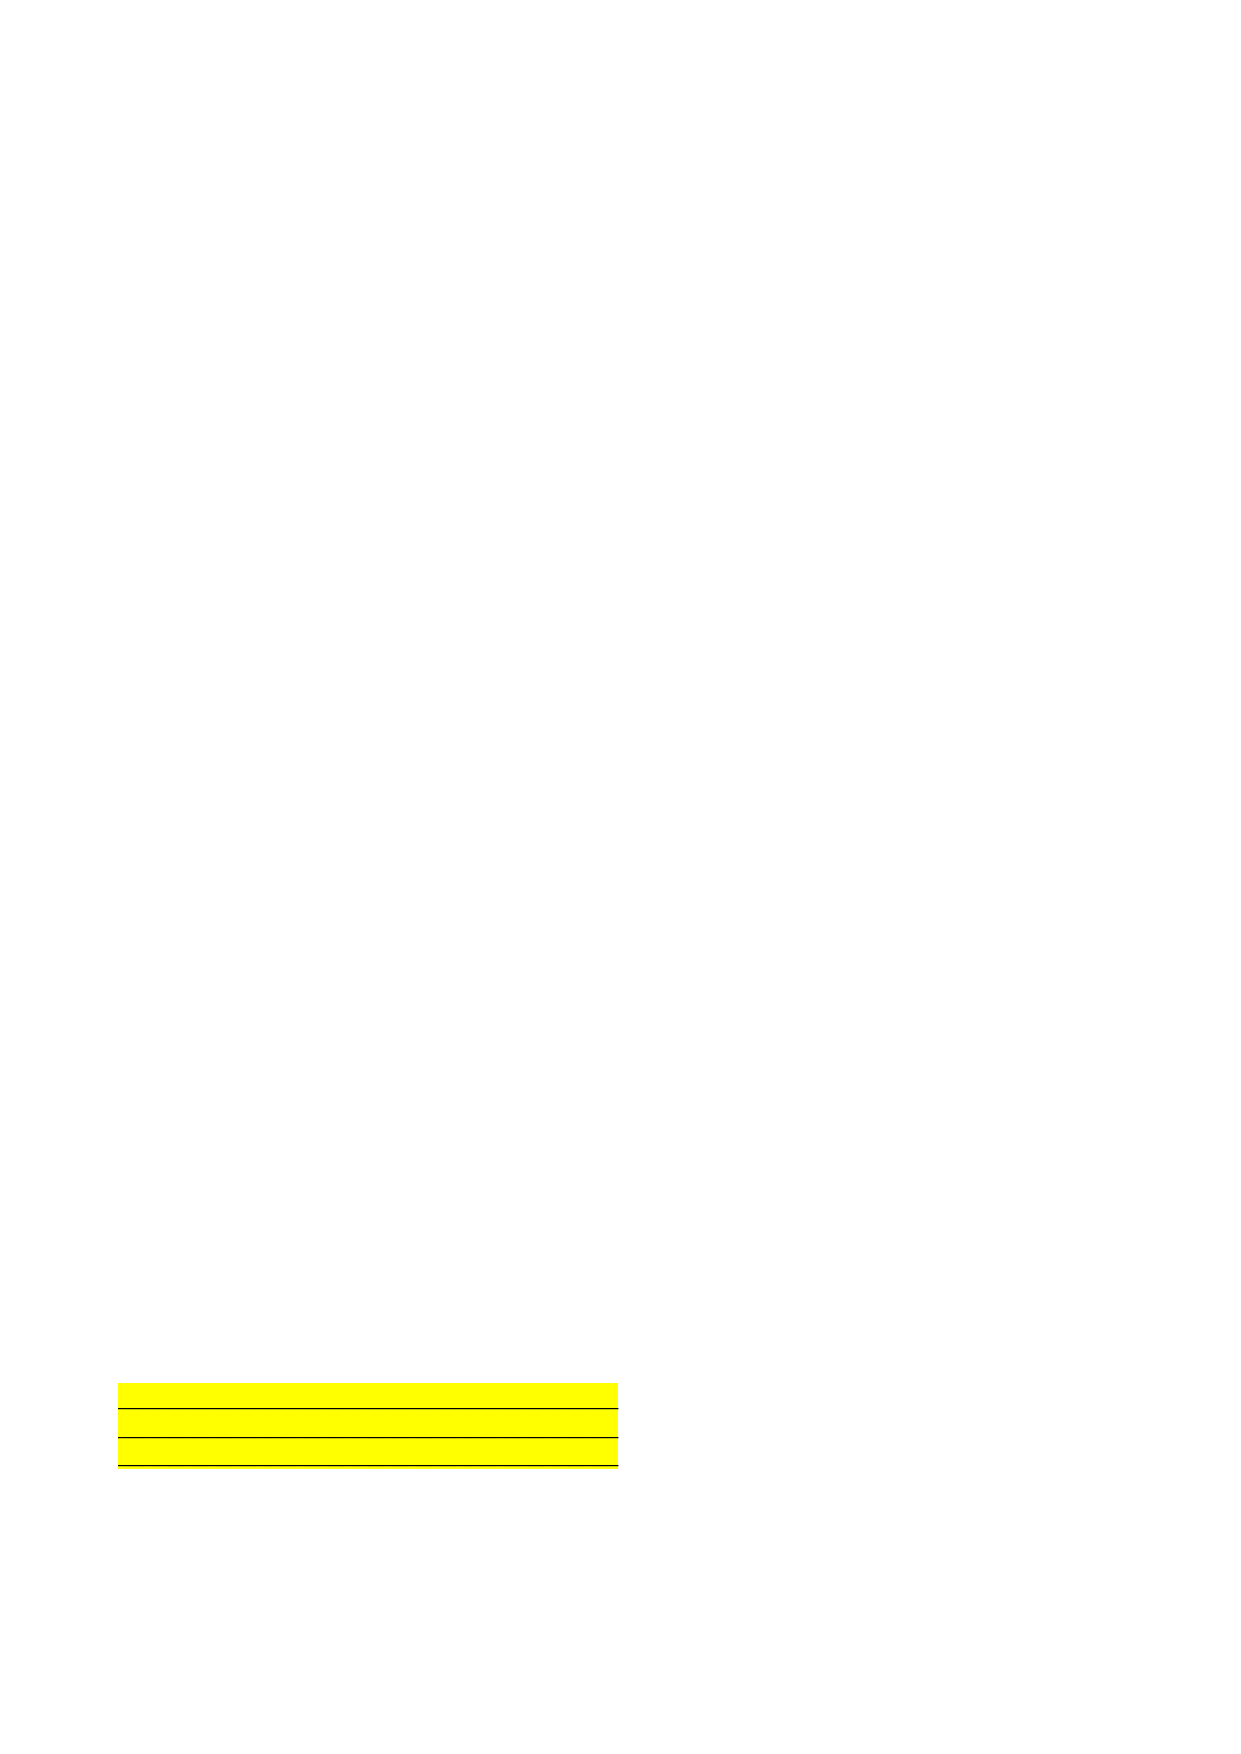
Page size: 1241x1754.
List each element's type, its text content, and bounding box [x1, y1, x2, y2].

text ________________________________________ [118, 1412, 1122, 1441]
text ________________________________________ [118, 1441, 1122, 1469]
text ________________________________________ [118, 1383, 1122, 1412]
